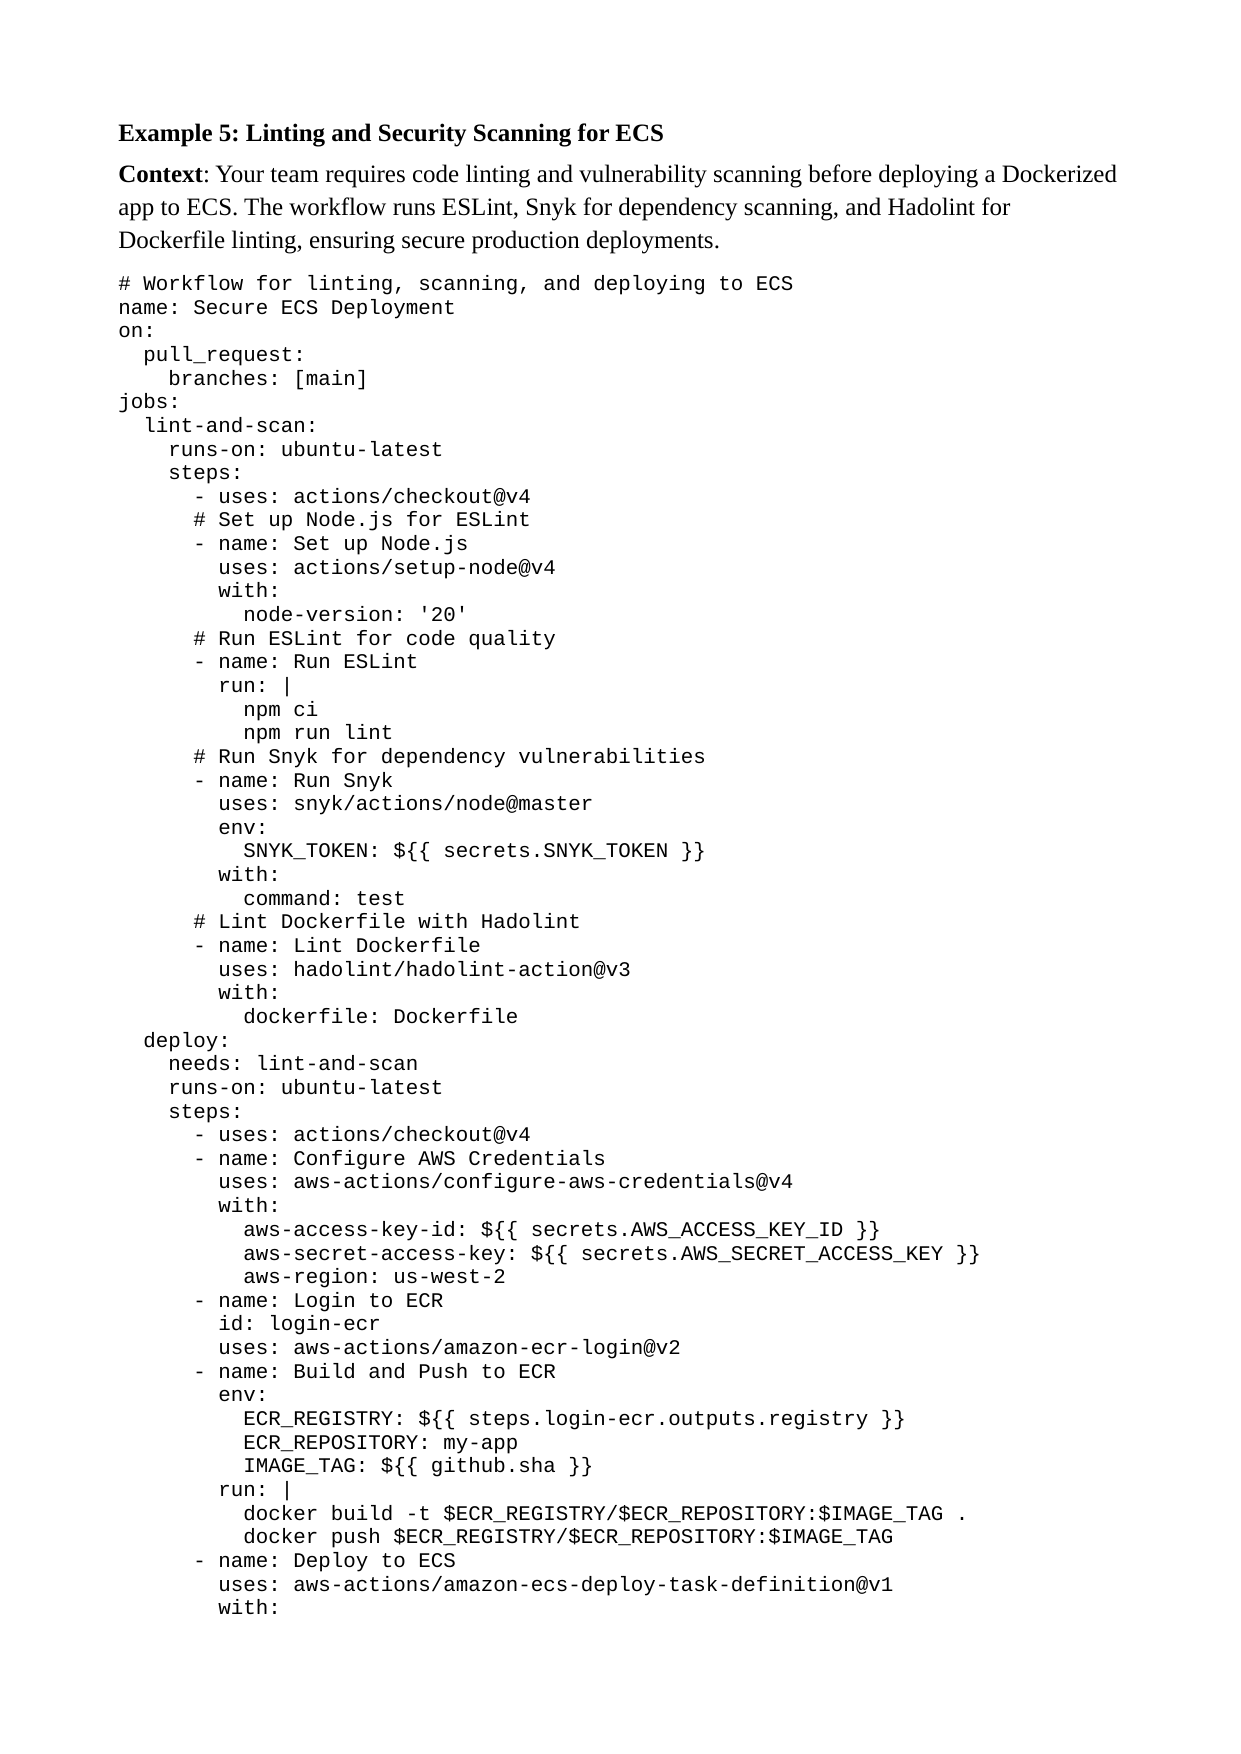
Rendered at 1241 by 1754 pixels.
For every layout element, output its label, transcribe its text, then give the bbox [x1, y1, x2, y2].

text with: [118, 1195, 1122, 1219]
text aws-access-key-id: ${{ secrets.AWS_ACCESS_KEY_ID }} [118, 1219, 1122, 1242]
subtitle Example 5: Linting and Security Scanning for ECS [118, 118, 1122, 147]
text with: [118, 1597, 1122, 1621]
text Context: Your team requires code linting and vulnerability scanning before deploying a Dockerized app to ECS. The workflow runs ESLint, Snyk for dependency scanning, and Hadolint for Dockerfile linting, ensuring secure production deployments. [118, 159, 1122, 254]
text SNYK_TOKEN: ${{ secrets.SNYK_TOKEN }} [118, 841, 1122, 864]
text npm run lint [118, 722, 1122, 746]
text docker build -t $ECR_REGISTRY/$ECR_REPOSITORY:$IMAGE_TAG . [118, 1503, 1122, 1526]
text env: [118, 1384, 1122, 1408]
text # Lint Dockerfile with Hadolint [118, 911, 1122, 935]
text - name: Login to ECR [118, 1290, 1122, 1313]
text with: [118, 864, 1122, 888]
text uses: aws-actions/amazon-ecr-login@v2 [118, 1337, 1122, 1361]
text - name: Build and Push to ECR [118, 1361, 1122, 1384]
text uses: actions/setup-node@v4 [118, 557, 1122, 580]
text name: Secure ECS Deployment [118, 297, 1122, 320]
text - name: Run ESLint [118, 651, 1122, 675]
text uses: aws-actions/amazon-ecs-deploy-task-definition@v1 [118, 1573, 1122, 1597]
text - uses: actions/checkout@v4 [118, 1124, 1122, 1148]
text # Set up Node.js for ESLint [118, 509, 1122, 533]
text - name: Set up Node.js [118, 533, 1122, 557]
text npm ci [118, 699, 1122, 722]
text steps: [118, 462, 1122, 486]
text on: [118, 320, 1122, 344]
text dockerfile: Dockerfile [118, 1006, 1122, 1030]
text - name: Run Snyk [118, 769, 1122, 793]
text env: [118, 817, 1122, 841]
text # Run ESLint for code quality [118, 628, 1122, 651]
text uses: aws-actions/configure-aws-credentials@v4 [118, 1172, 1122, 1195]
text node-version: '20' [118, 604, 1122, 628]
text pull_request: [118, 344, 1122, 368]
text runs-on: ubuntu-latest [118, 1077, 1122, 1101]
text ECR_REGISTRY: ${{ steps.login-ecr.outputs.registry }} [118, 1408, 1122, 1432]
text aws-region: us-west-2 [118, 1266, 1122, 1290]
text needs: lint-and-scan [118, 1053, 1122, 1077]
text runs-on: ubuntu-latest [118, 438, 1122, 462]
text - name: Deploy to ECS [118, 1550, 1122, 1573]
text steps: [118, 1101, 1122, 1124]
text deploy: [118, 1030, 1122, 1053]
text command: test [118, 888, 1122, 911]
text - uses: actions/checkout@v4 [118, 486, 1122, 509]
text - name: Lint Dockerfile [118, 935, 1122, 959]
text id: login-ecr [118, 1313, 1122, 1337]
text uses: hadolint/hadolint-action@v3 [118, 959, 1122, 982]
text uses: snyk/actions/node@master [118, 793, 1122, 817]
text lint-and-scan: [118, 415, 1122, 438]
text with: [118, 580, 1122, 604]
text ECR_REPOSITORY: my-app [118, 1432, 1122, 1455]
text # Workflow for linting, scanning, and deploying to ECS [118, 273, 1122, 297]
text branches: [main] [118, 368, 1122, 391]
text run: | [118, 1479, 1122, 1503]
text run: | [118, 675, 1122, 699]
text - name: Configure AWS Credentials [118, 1148, 1122, 1172]
text with: [118, 982, 1122, 1006]
text aws-secret-access-key: ${{ secrets.AWS_SECRET_ACCESS_KEY }} [118, 1242, 1122, 1266]
text # Run Snyk for dependency vulnerabilities [118, 746, 1122, 769]
text docker push $ECR_REGISTRY/$ECR_REPOSITORY:$IMAGE_TAG [118, 1526, 1122, 1550]
text jobs: [118, 391, 1122, 415]
text IMAGE_TAG: ${{ github.sha }} [118, 1455, 1122, 1479]
